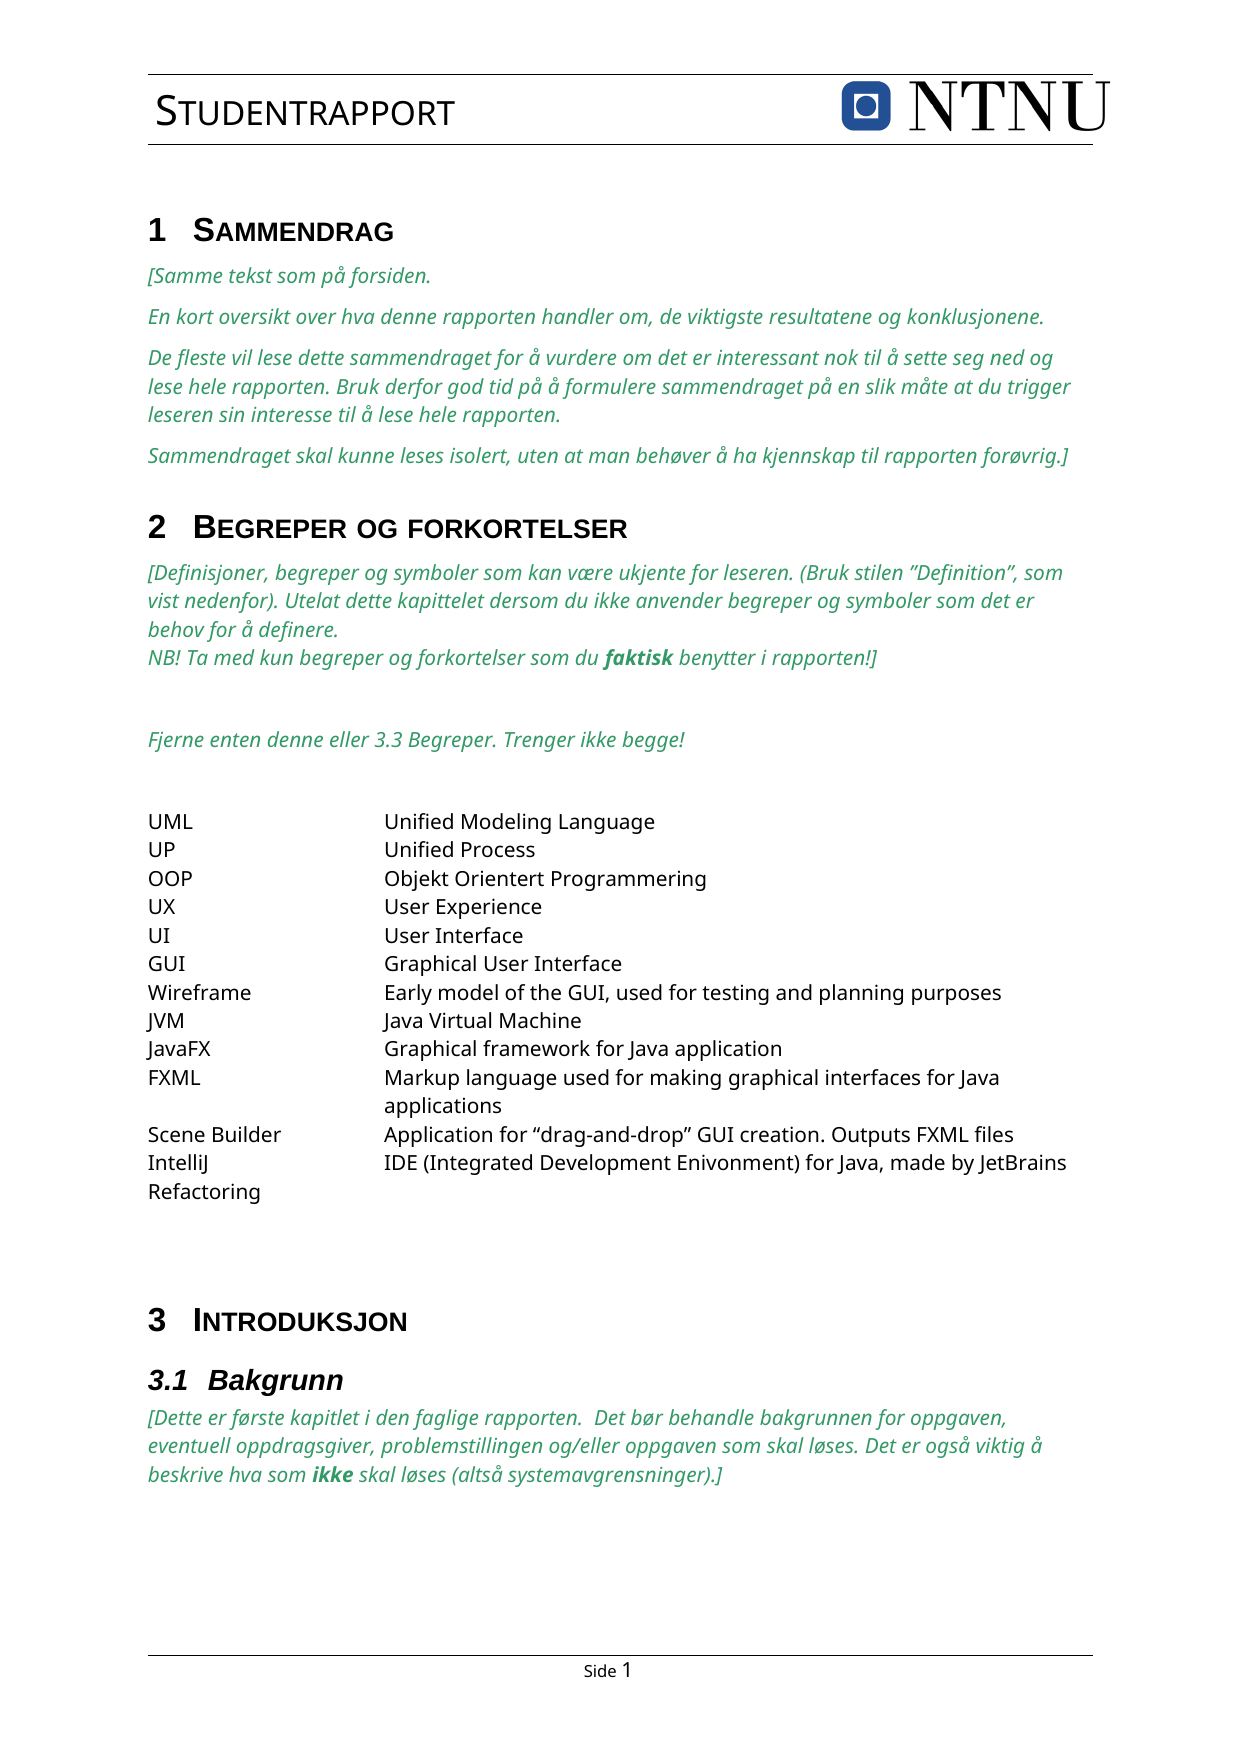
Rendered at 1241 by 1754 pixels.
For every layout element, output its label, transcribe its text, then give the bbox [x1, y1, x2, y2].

text IntelliJ IDE (Integrated Development Enivonment) for Java, made by JetBrains [148, 1148, 1092, 1177]
text De fleste vil lese dette sammendraget for å vurdere om det er interessant nok til å sette seg ned og lese hele rapporten. Bruk derfor god tid på å formulere sammendraget på en slik måte at du trigger leseren sin interesse til å lese hele rapporten. [148, 343, 1092, 429]
subtitle Sammendrag [148, 211, 1092, 249]
text JVM Java Virtual Machine [148, 1006, 1092, 1034]
subtitle Bakgrunn [148, 1363, 1092, 1397]
text Refactoring [148, 1177, 1092, 1205]
text Fjerne enten denne eller 3.3 Begreper. Trenger ikke begge! [148, 725, 1092, 754]
text [Dette er første kapitlet i den faglige rapporten. Det bør behandle bakgrunnen for oppgaven, eventuell oppdragsgiver, problemstillingen og/eller oppgaven som skal løses. Det er også viktig å beskrive hva som ikke skal løses (altså systemavgrensninger).] [148, 1403, 1092, 1488]
text En kort oversikt over hva denne rapporten handler om, de viktigste resultatene og konklusjonene. [148, 302, 1092, 331]
text JavaFX Graphical framework for Java application [148, 1034, 1092, 1063]
text Sammendraget skal kunne leses isolert, uten at man behøver å ha kjennskap til rapporten forøvrig.] [148, 441, 1092, 469]
text FXML Markup language used for making graphical interfaces for Java applications [148, 1063, 1092, 1120]
text [Samme tekst som på forsiden. [148, 261, 1092, 290]
text UML Unified Modeling Language [148, 807, 1092, 836]
text UI User Interface [148, 921, 1092, 949]
text OOP Objekt Orientert Programmering [148, 864, 1092, 892]
text Scene Builder Application for “drag-and-drop” GUI creation. Outputs FXML files [148, 1120, 1092, 1148]
text GUI Graphical User Interface [148, 949, 1092, 978]
subtitle Begreper og forkortelser [148, 507, 1092, 546]
text Wireframe Early model of the GUI, used for testing and planning purposes [148, 978, 1092, 1006]
subtitle Introduksjon [148, 1299, 1092, 1338]
text UP Unified Process [148, 836, 1092, 864]
text UX User Experience [148, 892, 1092, 921]
text [Definisjoner, begreper og symboler som kan være ukjente for leseren. (Bruk stilen ”Definition”, som vist nedenfor). Utelat dette kapittelet dersom du ikke anvender begreper og symboler som det er behov for å definere. NB! Ta med kun begreper og forkortelser som du faktisk benytter i rapporten!] [148, 558, 1092, 672]
picture [841, 81, 1111, 132]
